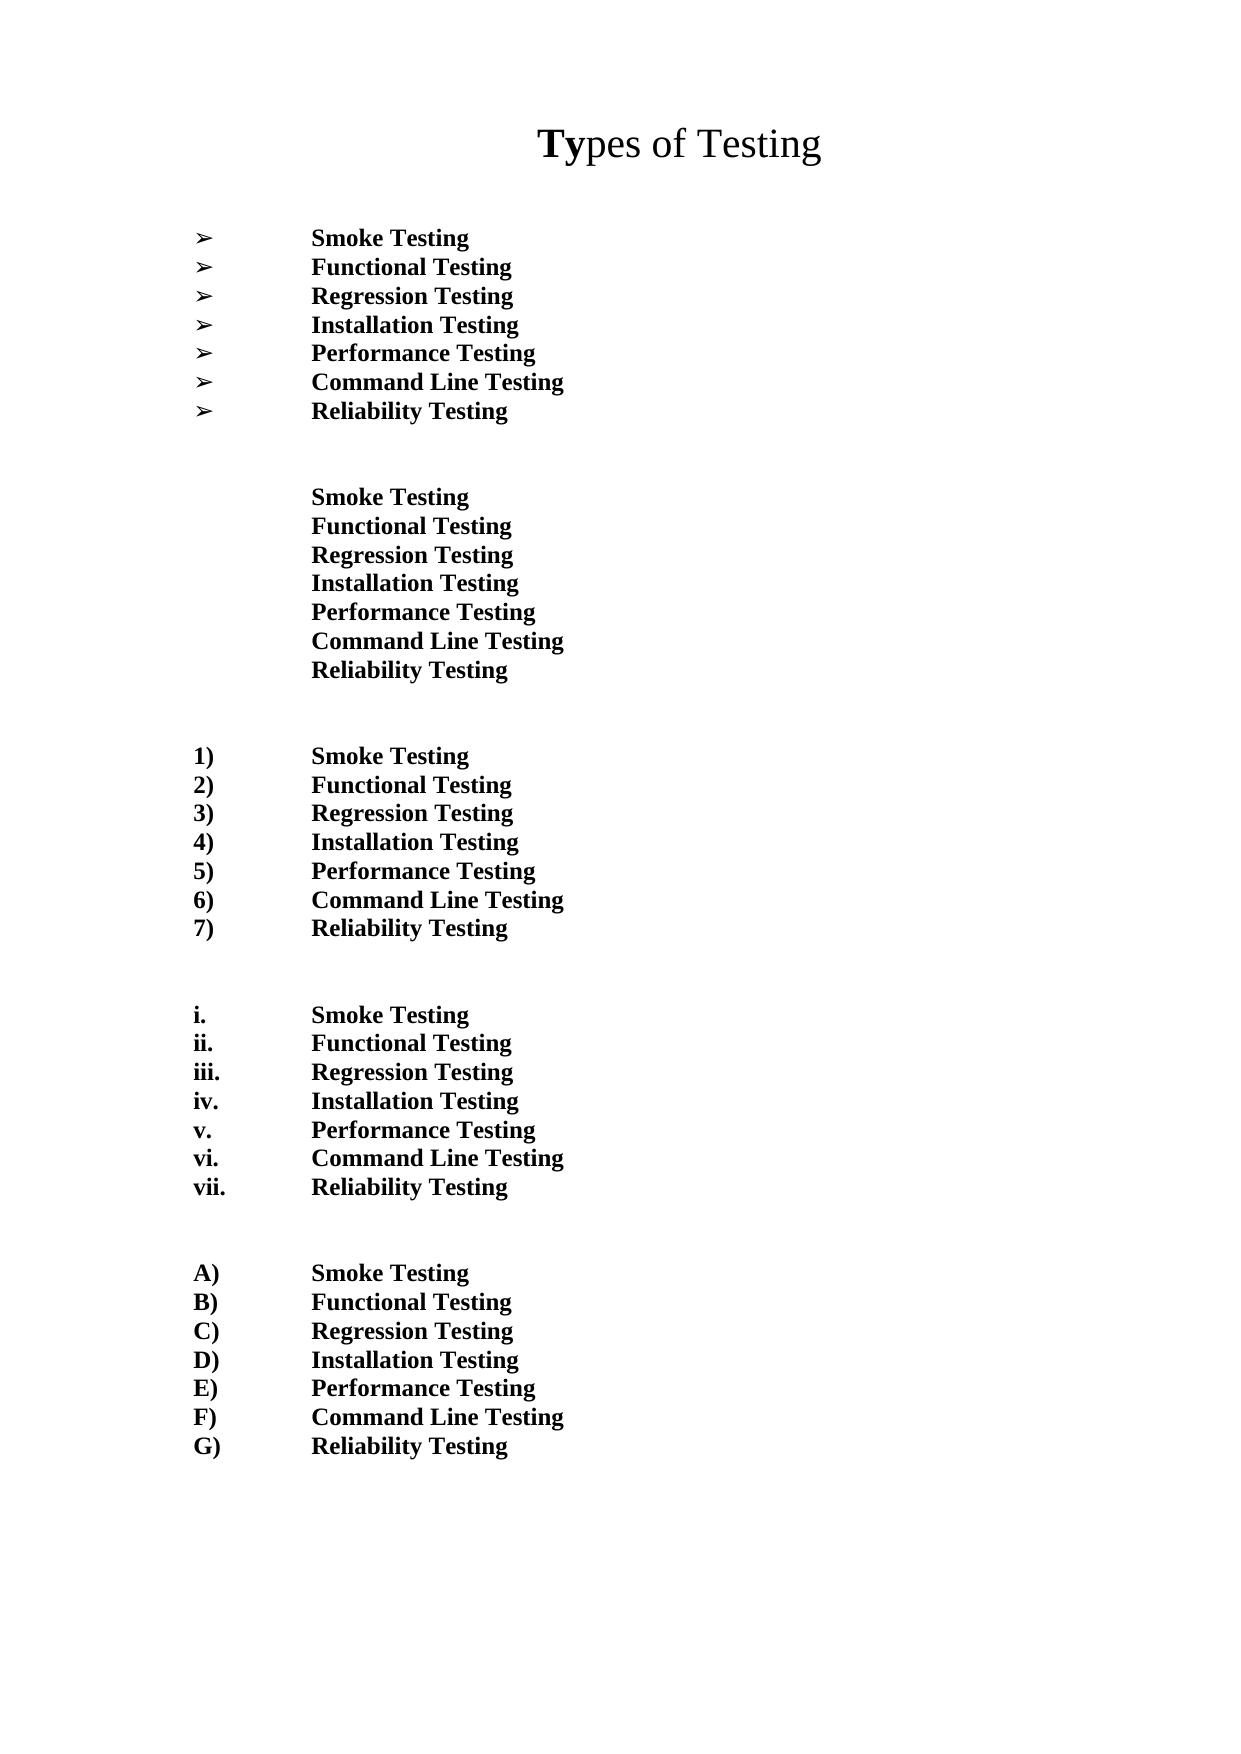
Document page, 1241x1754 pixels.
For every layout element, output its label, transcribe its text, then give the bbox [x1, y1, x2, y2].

list Installation Testing [193, 1345, 1122, 1373]
list Performance Testing [193, 597, 1122, 626]
list Command Line Testing [193, 1143, 1122, 1172]
list Command Line Testing [193, 367, 1122, 396]
list Performance Testing [193, 856, 1122, 885]
list Reliability Testing [193, 655, 1122, 683]
list Installation Testing [193, 310, 1122, 338]
list Reliability Testing [193, 913, 1122, 942]
list Regression Testing [193, 798, 1122, 827]
list Command Line Testing [193, 1402, 1122, 1431]
list Regression Testing [193, 281, 1122, 310]
list Regression Testing [193, 540, 1122, 568]
list Smoke Testing [193, 1258, 1122, 1287]
list Regression Testing [193, 1316, 1122, 1345]
list Reliability Testing [193, 396, 1122, 425]
list Performance Testing [193, 1373, 1122, 1402]
list Performance Testing [193, 1115, 1122, 1143]
list Smoke Testing [193, 482, 1122, 511]
list Reliability Testing [193, 1431, 1122, 1460]
list Regression Testing [193, 1057, 1122, 1086]
list Command Line Testing [193, 885, 1122, 913]
list Command Line Testing [193, 626, 1122, 655]
list Functional Testing [193, 252, 1122, 281]
list Installation Testing [193, 827, 1122, 856]
list Smoke Testing [193, 741, 1122, 770]
list Smoke Testing [193, 223, 1122, 252]
list Installation Testing [193, 1086, 1122, 1115]
list Functional Testing [193, 1287, 1122, 1316]
text Types of Testing [118, 118, 1122, 166]
list Functional Testing [193, 1028, 1122, 1057]
list Installation Testing [193, 568, 1122, 597]
list Smoke Testing [193, 1000, 1122, 1028]
list Reliability Testing [193, 1172, 1122, 1201]
list Functional Testing [193, 770, 1122, 798]
list Performance Testing [193, 338, 1122, 367]
list Functional Testing [193, 511, 1122, 540]
